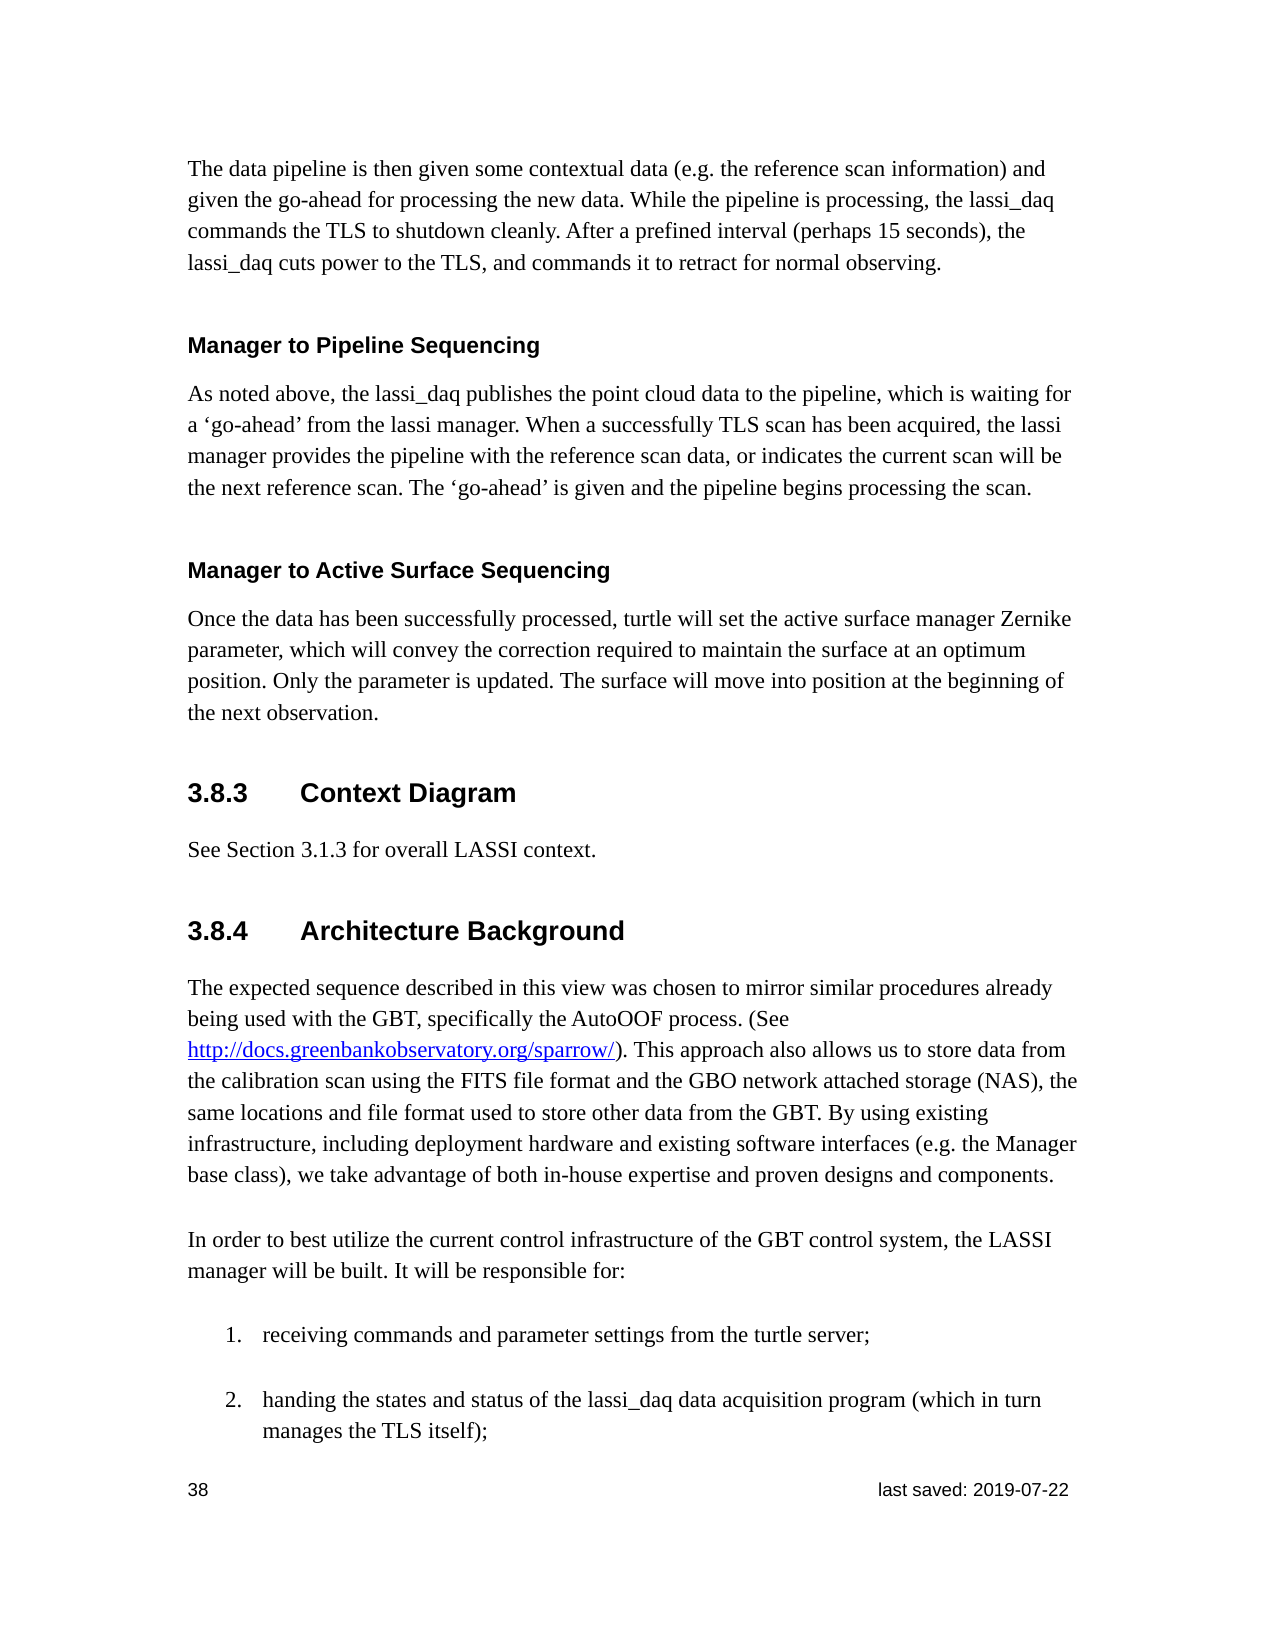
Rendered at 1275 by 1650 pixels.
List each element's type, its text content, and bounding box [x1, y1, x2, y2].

text Manager to Active Surface Sequencing [187, 548, 1087, 583]
text Once the data has been successfully processed, turtle will set the active surface manager Zernike parameter, which will convey the correction required to maintain the surface at an optimum position. Only the parameter is updated. The surface will move into position at the beginning of the next observation. [187, 600, 1087, 725]
text See Section 3.1.3 for overall LASSI context. [187, 831, 1087, 862]
subtitle Architecture Background [187, 910, 1087, 946]
text The expected sequence described in this view was chosen to mirror similar procedures already being used with the GBT, specifically the AutoOOF process. (See http://docs.greenbankobservatory.org/sparrow/). This approach also allows us to store data from the calibration scan using the FITS file format and the GBO network attached storage (NAS), the same locations and file format used to store other data from the GBT. By using existing infrastructure, including deployment hardware and existing software interfaces (e.g. the Manager base class), we take advantage of both in-house expertise and proven designs and components. [187, 969, 1087, 1187]
list handing the states and status of the lassi_daq data acquisition program (which in turn manages the TLS itself); [225, 1381, 1087, 1444]
text In order to best utilize the current control infrastructure of the GBT control system, the LASSI manager will be built. It will be responsible for: [187, 1221, 1087, 1283]
text The data pipeline is then given some contextual data (e.g. the reference scan information) and given the go-ahead for processing the new data. While the pipeline is processing, the lassi_daq commands the TLS to shutdown cleanly. After a prefined interval (perhaps 15 seconds), the lassi_daq cuts power to the TLS, and commands it to retract for normal observing. [187, 150, 1087, 275]
text As noted above, the lassi_daq publishes the point cloud data to the pipeline, which is waiting for a ‘go-ahead’ from the lassi manager. When a successfully TLS scan has been acquired, the lassi manager provides the pipeline with the reference scan data, or indicates the current scan will be the next reference scan. The ‘go-ahead’ is given and the pipeline begins processing the scan. [187, 375, 1087, 500]
text Manager to Pipeline Sequencing [187, 323, 1087, 358]
list receiving commands and parameter settings from the turtle server; [225, 1317, 1087, 1348]
subtitle Context Diagram [187, 773, 1087, 808]
